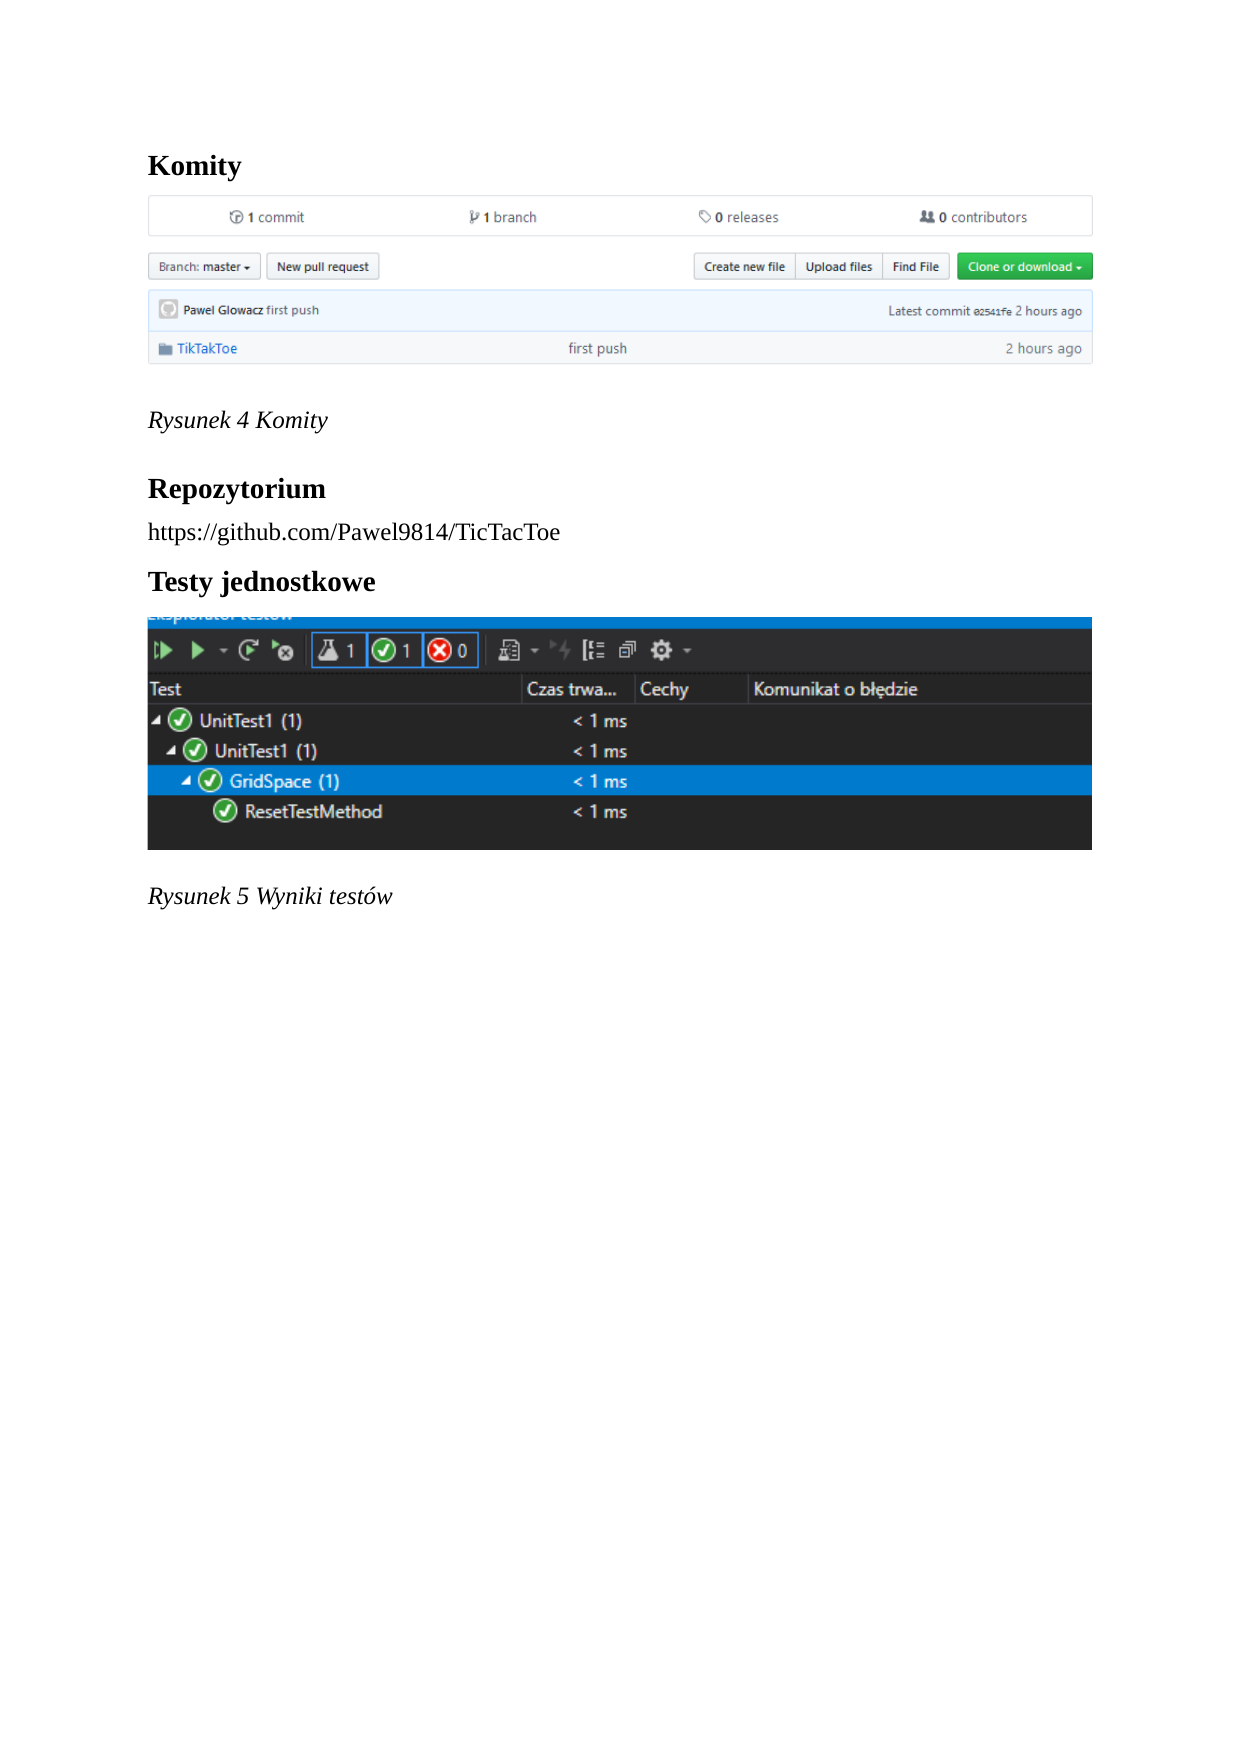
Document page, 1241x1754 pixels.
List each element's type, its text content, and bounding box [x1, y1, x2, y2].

text Rysunek 5 Wyniki testów [148, 881, 1093, 910]
subtitle Komity [148, 148, 1093, 181]
text https://github.com/Pawel9814/TicTacToe [148, 517, 1093, 546]
subtitle Repozytorium [148, 471, 1093, 504]
text Testy jednostkowe [148, 564, 1093, 598]
text Rysunek 4 Komity [148, 405, 1093, 433]
